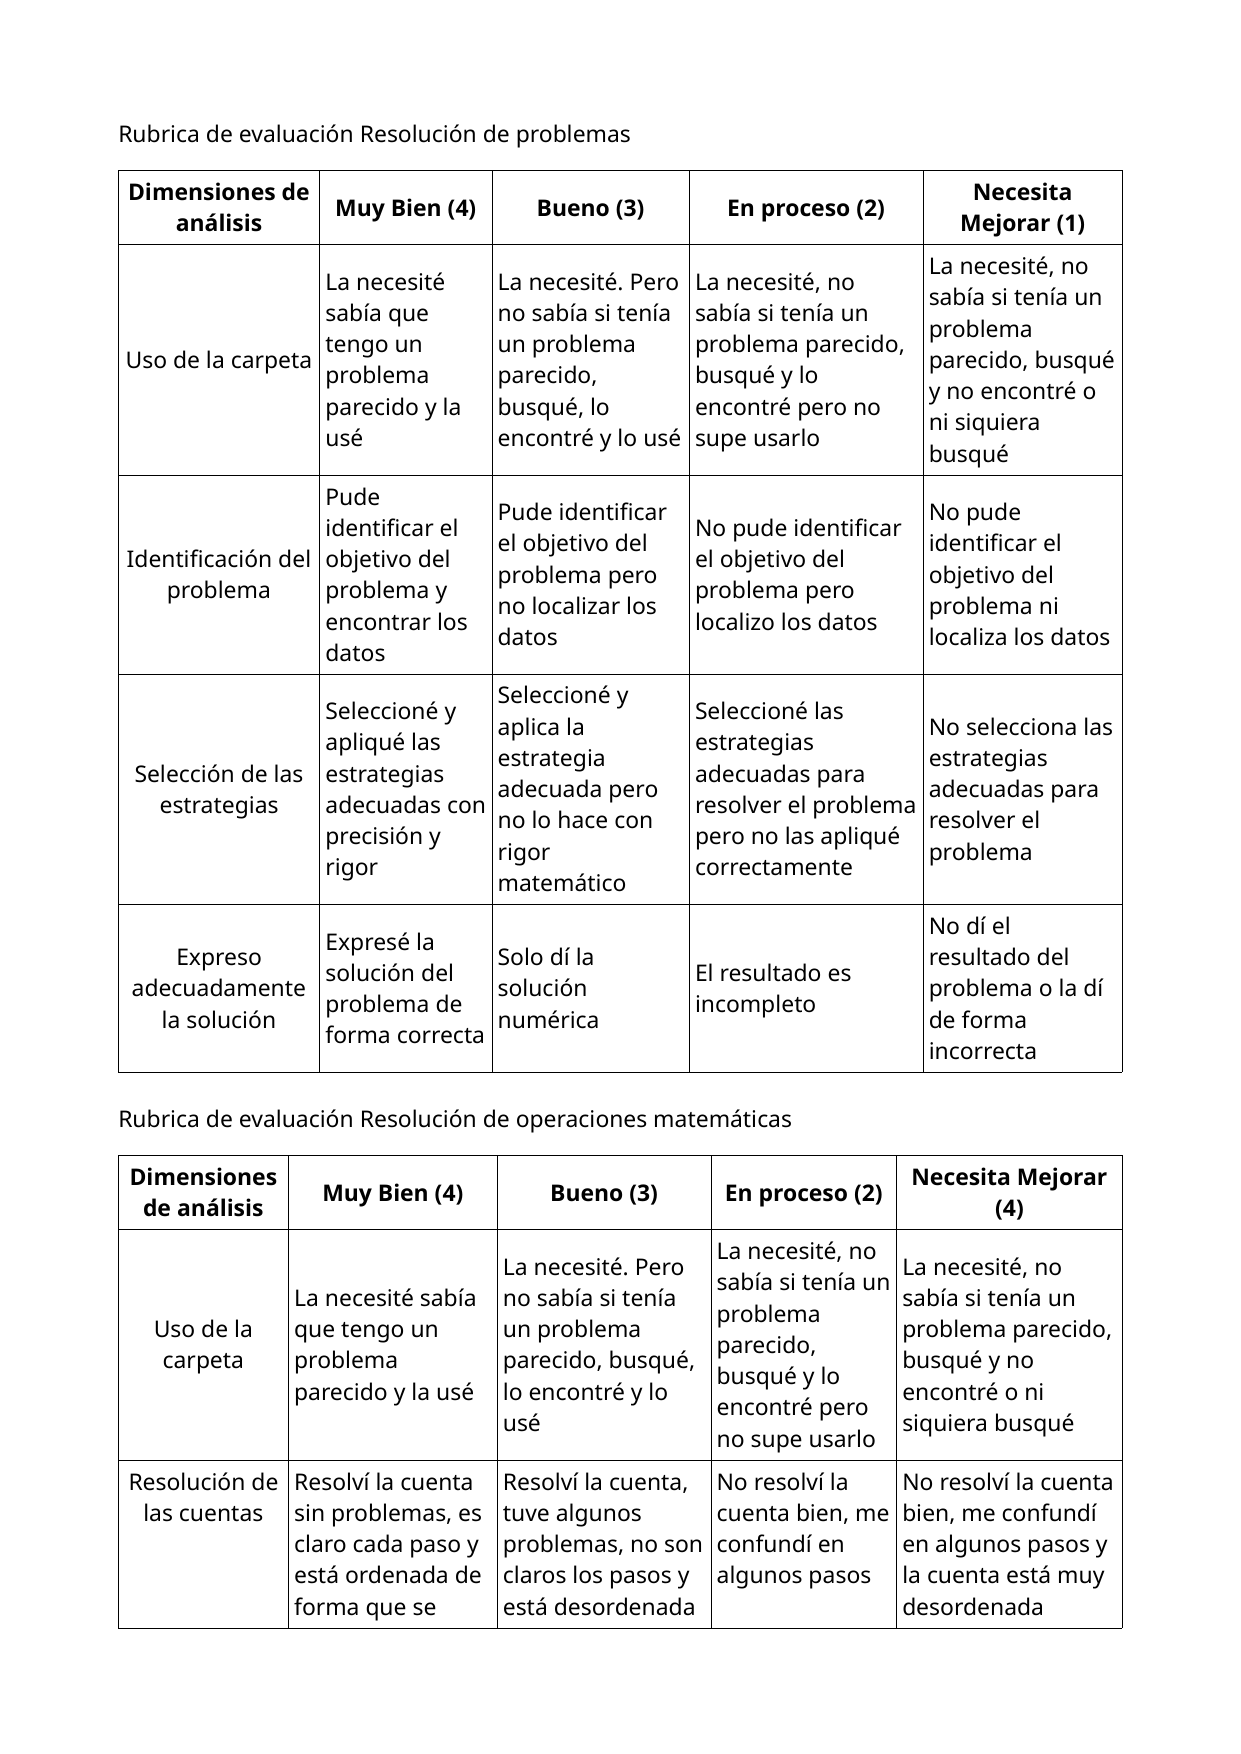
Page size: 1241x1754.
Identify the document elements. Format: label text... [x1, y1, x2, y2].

table_cell La necesité, no sabía si tenía un problema parecido, busqué y lo encontré pero no supe usarlo [712, 1230, 896, 1459]
table_header Bueno (3) [493, 171, 689, 244]
table_cell No resolví la cuenta bien, me confundí en algunos pasos y la cuenta está muy desordenada [897, 1461, 1122, 1627]
table_header Dimensiones de análisis [119, 1156, 288, 1229]
table_header En proceso (2) [712, 1156, 896, 1229]
table_cell Uso de la carpeta [119, 245, 319, 474]
table_cell Pude identificar el objetivo del problema pero no localizar los datos [493, 476, 689, 674]
table_cell La necesité, no sabía si tenía un problema parecido, busqué y no encontré o ni siquiera busqué [924, 245, 1122, 474]
table_cell Seleccioné las estrategias adecuadas para resolver el problema pero no las apliqué correctamente [690, 675, 923, 904]
table_cell La necesité sabía que tengo un problema parecido y la usé [320, 245, 492, 474]
table_cell La necesité, no sabía si tenía un problema parecido, busqué y lo encontré pero no supe usarlo [690, 245, 923, 474]
table_cell La necesité. Pero no sabía si tenía un problema parecido, busqué, lo encontré y lo usé [498, 1230, 711, 1459]
table_header En proceso (2) [690, 171, 923, 244]
table_cell Selección de las estrategias [119, 675, 319, 904]
table_cell La necesité, no sabía si tenía un problema parecido, busqué y no encontré o ni siquiera busqué [897, 1230, 1122, 1459]
table_header Dimensiones de análisis [119, 171, 319, 244]
table_cell Seleccioné y aplica la estrategia adecuada pero no lo hace con rigor matemático [493, 675, 689, 904]
table_cell Expresé la solución del problema de forma correcta [320, 905, 492, 1072]
text Rubrica de evaluación Resolución de operaciones matemáticas [118, 1103, 1122, 1134]
table_cell Pude identificar el objetivo del problema y encontrar los datos [320, 476, 492, 674]
table_cell Uso de la carpeta [119, 1230, 288, 1459]
table_cell No pude identificar el objetivo del problema pero localizo los datos [690, 476, 923, 674]
table_cell La necesité sabía que tengo un problema parecido y la usé [289, 1230, 497, 1459]
table_cell No selecciona las estrategias adecuadas para resolver el problema [924, 675, 1122, 904]
table_cell Identificación del problema [119, 476, 319, 674]
table_header Necesita Mejorar (1) [924, 171, 1122, 244]
table_header Muy Bien (4) [289, 1156, 497, 1229]
text Rubrica de evaluación Resolución de problemas [118, 118, 1122, 149]
table_cell Resolución de las cuentas [119, 1461, 288, 1627]
table_header Necesita Mejorar (4) [897, 1156, 1122, 1229]
table_header Bueno (3) [498, 1156, 711, 1229]
table_cell No dí el resultado del problema o la dí de forma incorrecta [924, 905, 1122, 1072]
table_cell El resultado es incompleto [690, 905, 923, 1072]
table_cell La necesité. Pero no sabía si tenía un problema parecido, busqué, lo encontré y lo usé [493, 245, 689, 474]
table_cell Solo dí la solución numérica [493, 905, 689, 1072]
table_cell Resolví la cuenta, tuve algunos problemas, no son claros los pasos y está desordenada [498, 1461, 711, 1627]
table_cell Expreso adecuadamente la solución [119, 905, 319, 1072]
table_cell No resolví la cuenta bien, me confundí en algunos pasos [712, 1461, 896, 1627]
table_header Muy Bien (4) [320, 171, 492, 244]
table_cell Seleccioné y apliqué las estrategias adecuadas con precisión y rigor [320, 675, 492, 904]
table_cell Resolví la cuenta sin problemas, es claro cada paso y está ordenada de forma que se [289, 1461, 497, 1627]
table_cell No pude identificar el objetivo del problema ni localiza los datos [924, 476, 1122, 674]
